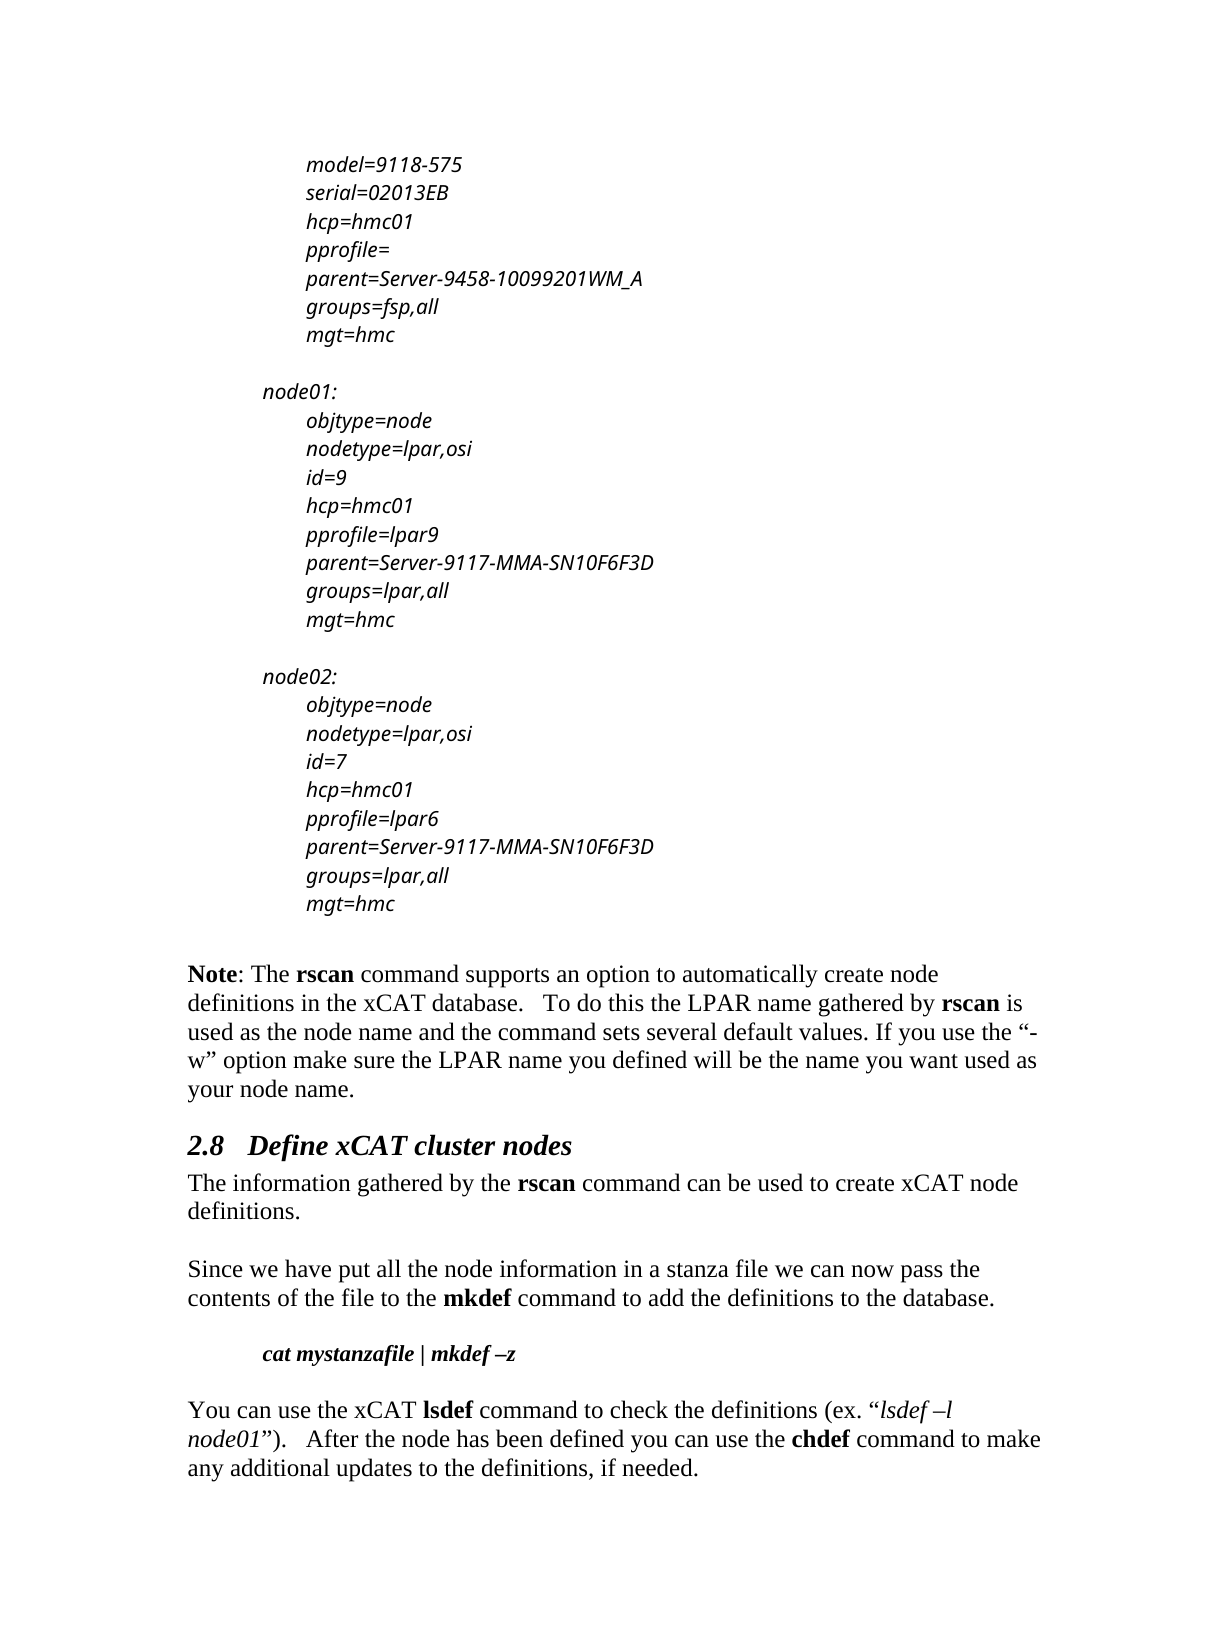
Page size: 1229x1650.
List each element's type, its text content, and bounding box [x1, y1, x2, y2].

text parent=Server-9117-MMA-SN10F6F3D [262, 548, 1041, 577]
text objtype=node [262, 406, 1041, 434]
text pprofile=lpar6 [262, 804, 1041, 832]
text You can use the xCAT lsdef command to check the definitions (ex. “lsdef –l node01”). After the node has been defined you can use the chdef command to make any additional updates to the definitions, if needed. [187, 1396, 1041, 1482]
text id=7 [262, 747, 1041, 776]
text node01: [262, 377, 1041, 406]
text id=9 [262, 463, 1041, 491]
text pprofile= [262, 235, 1041, 264]
text mgt=hmc [262, 605, 1041, 633]
text hcp=hmc01 [262, 491, 1041, 520]
text hcp=hmc01 [262, 776, 1041, 804]
subtitle Define xCAT cluster nodes [187, 1128, 1041, 1161]
text hcp=hmc01 [262, 207, 1041, 235]
list cat mystanzafile | mkdef –z [150, 1340, 1041, 1366]
text serial=02013EB [262, 178, 1041, 207]
text mgt=hmc [262, 321, 1041, 349]
text groups=lpar,all [262, 861, 1041, 889]
text parent=Server-9458-10099201WM_A [262, 264, 1041, 292]
text model=9118-575 [262, 150, 1041, 178]
list The information gathered by the rscan command can be used to create xCAT node definitions. [150, 1168, 1041, 1225]
list Note: The rscan command supports an option to automatically create node definitions in the xCAT database. To do this the LPAR name gathered by rscan is used as the node name and the command sets several default values. If you use the “-w” option make sure the LPAR name you defined will be the name you want used as your node name. [187, 959, 1041, 1103]
text nodetype=lpar,osi [262, 719, 1041, 747]
text groups=lpar,all [262, 577, 1041, 605]
text pprofile=lpar9 [262, 520, 1041, 548]
text objtype=node [262, 690, 1041, 719]
text mgt=hmc [262, 889, 1041, 918]
text nodetype=lpar,osi [262, 434, 1041, 463]
text node02: [262, 662, 1041, 690]
list Since we have put all the node information in a stanza file we can now pass the contents of the file to the mkdef command to add the definitions to the database. [150, 1254, 1041, 1311]
text groups=fsp,all [262, 292, 1041, 321]
text parent=Server-9117-MMA-SN10F6F3D [262, 832, 1041, 861]
